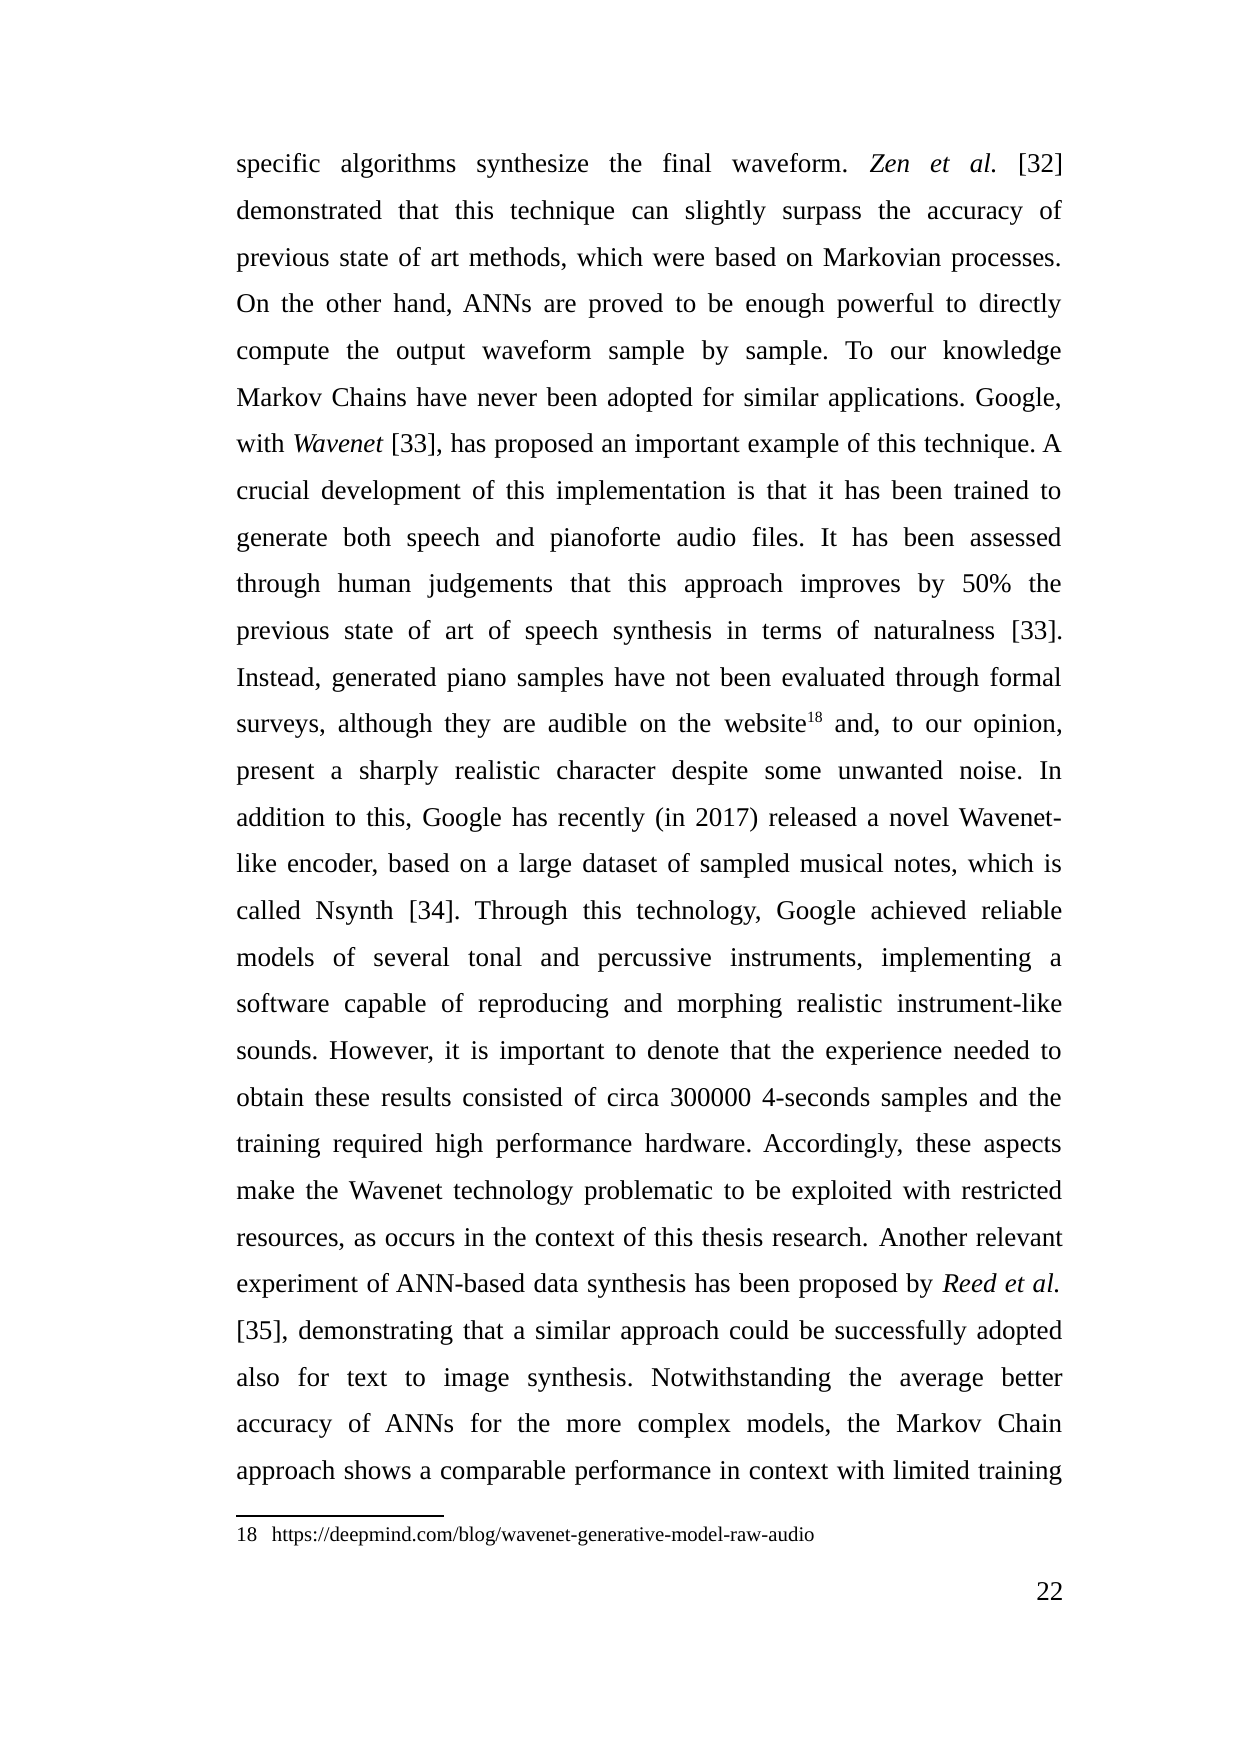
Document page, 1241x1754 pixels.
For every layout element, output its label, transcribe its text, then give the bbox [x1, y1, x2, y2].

text https://deepmind.com/blog/wavenet-generative-model-raw-audio [236, 1522, 1063, 1546]
text An ANN-based feature matching synthesis approach can be adopted for the generation of the features to be transformed in audio, whereas other specific algorithms synthesize the final waveform. Zen et al. [30] demonstrated that this technique can slightly surpass the accuracy of previous state of art methods, which were based on Markovian processes. On the other hand, ANNs are proved to be enough powerful to directly compute the output waveform sample by sample. To our knowledge Markov Chains have never been adopted for similar applications. Google, with Wavenet [31], has proposed an important example of this technique. A crucial development of this implementation is that it has been trained to generate both speech and pianoforte audio files. It has been assessed through human judgements that this approach improves by 50% the previous state of art of speech synthesis in terms of naturalness [31]. Instead, generated piano samples have not been evaluated through formal surveys, although they are audible on the website and, to our opinion, present a sharply realistic character despite some unwanted noise. In addition to this, Google has recently (in 2017) released a novel Wavenet-like encoder, based on a large dataset of sampled musical notes, which is called Nsynth [32]. Through this technology, Google achieved reliable models of several tonal and percussive instruments, implementing a software capable of reproducing and morphing realistic instrument-like sounds. However, it is important to denote that the experience needed to obtain these results consisted of circa 300000 4-seconds samples and the training required high performance hardware. Accordingly, these aspects make the Wavenet technology problematic to be exploited with restricted resources, as occurs in the context of this thesis research. Another relevant experiment of ANN-based data synthesis has been proposed by Reed et al. [33], demonstrating that a similar approach could be successfully adopted also for text to image synthesis. Notwithstanding the average better accuracy of ANNs for the more complex models, the Markov Chain approach shows a comparable performance in context with limited training datasets. Furthermore, Markovian models permit to spare considerable computing resources, compared to ANNs. [34]. [236, 148, 1063, 1485]
